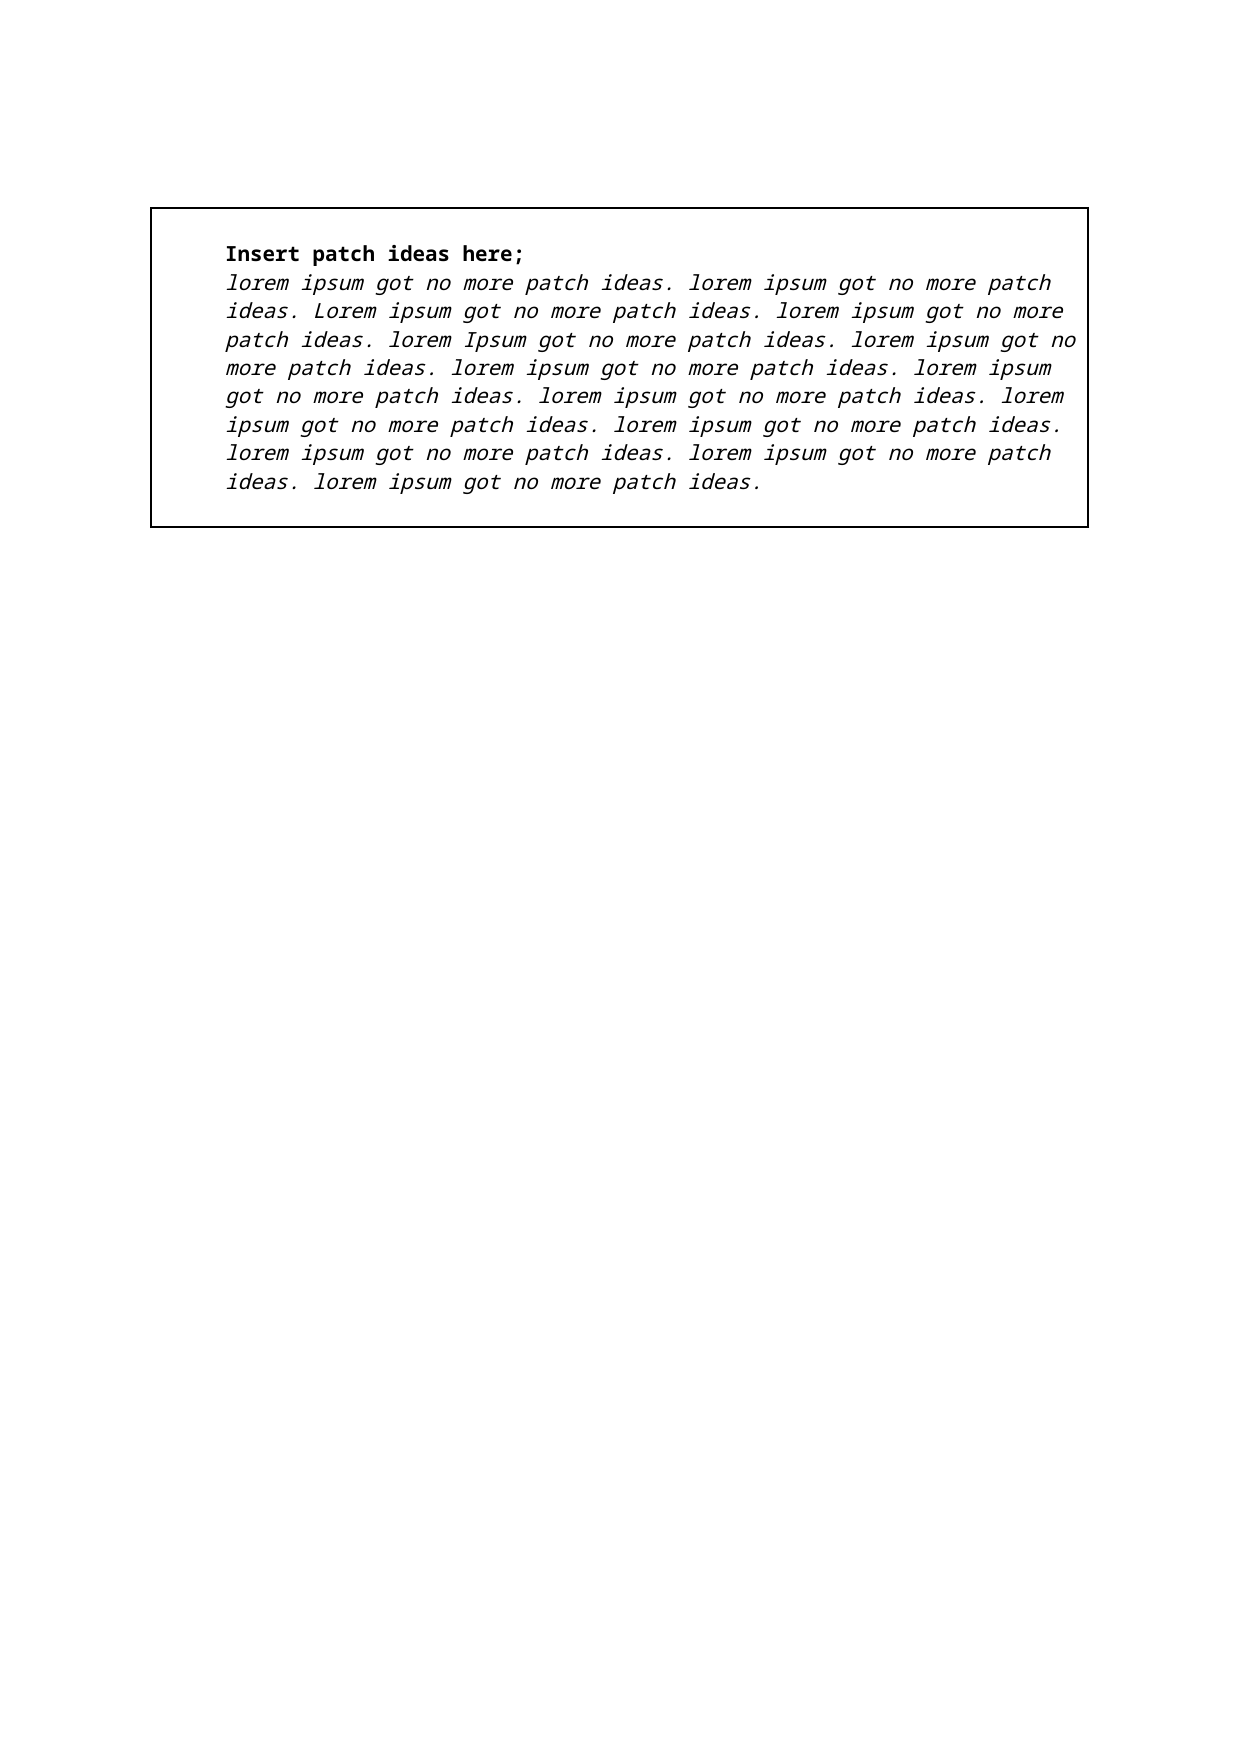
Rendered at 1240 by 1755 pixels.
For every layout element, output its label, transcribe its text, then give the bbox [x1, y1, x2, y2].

text Insert patch ideas here; [152, 235, 1087, 264]
text lorem ipsum got no more patch ideas. lorem ipsum got no more patch ideas. Lorem ipsum got no more patch ideas. lorem ipsum got no more patch ideas. lorem Ipsum got no more patch ideas. lorem ipsum got no more patch ideas. lorem ipsum got no more patch ideas. lorem ipsum got no more patch ideas. lorem ipsum got no more patch ideas. lorem ipsum got no more patch ideas. lorem ipsum got no more patch ideas. lorem ipsum got no more patch ideas. lorem ipsum got no more patch ideas. lorem ipsum got no more patch ideas. [152, 264, 1087, 495]
